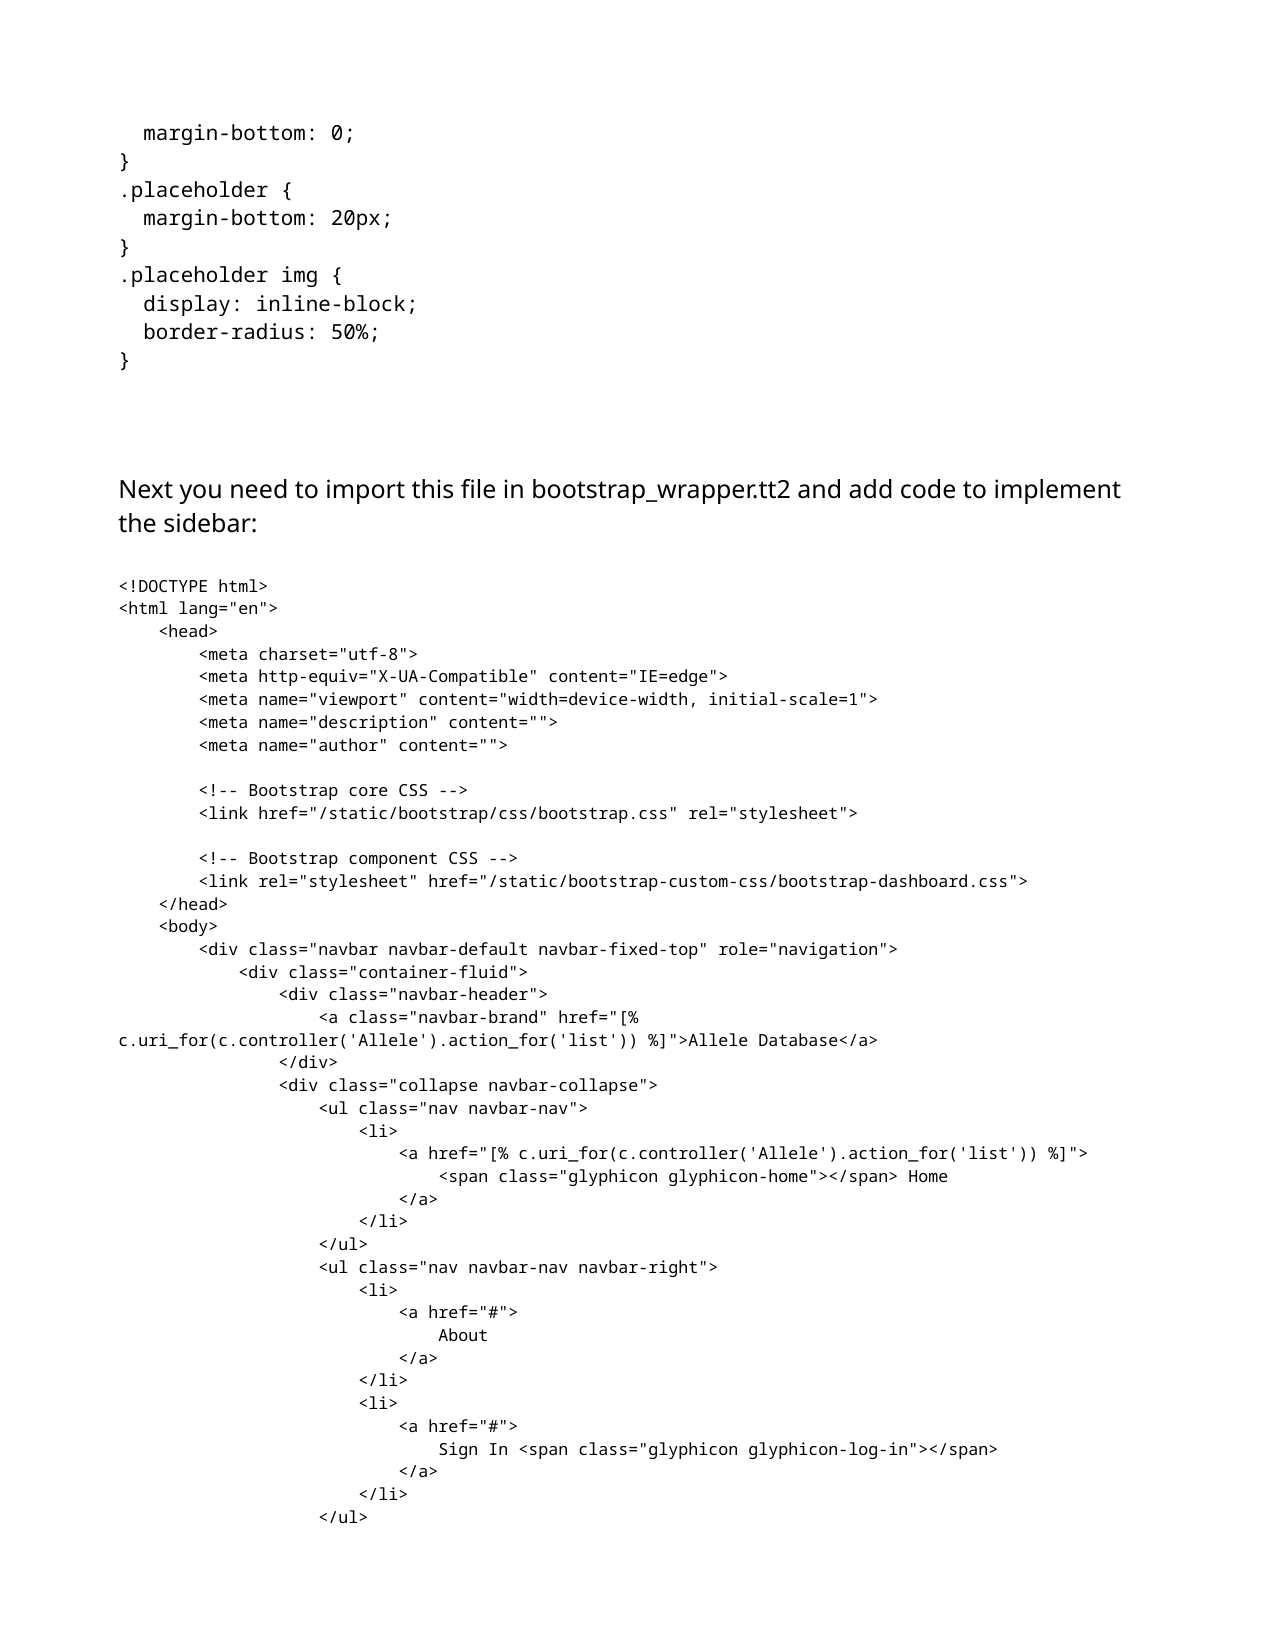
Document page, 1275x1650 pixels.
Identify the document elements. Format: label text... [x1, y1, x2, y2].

text <!-- Bootstrap component CSS --> [118, 847, 1157, 869]
text <ul class="nav navbar-nav"> [118, 1096, 1157, 1119]
text <meta http-equiv="X-UA-Compatible" content="IE=edge"> [118, 665, 1157, 688]
text <html lang="en"> [118, 597, 1157, 619]
text </a> [118, 1346, 1157, 1369]
text <div class="navbar-header"> [118, 983, 1157, 1006]
text About [118, 1323, 1157, 1346]
text border-radius: 50%; [118, 317, 1157, 346]
text <div class="collapse navbar-collapse"> [118, 1074, 1157, 1096]
text margin-bottom: 20px; [118, 203, 1157, 232]
text <a href="[% c.uri_for(c.controller('Allele').action_for('list')) %]"> [118, 1142, 1157, 1164]
text <a class="navbar-brand" href="[% c.uri_for(c.controller('Allele').action_for('list')) %]">Allele Database</a> [118, 1006, 1157, 1051]
text <li> [118, 1119, 1157, 1142]
text <meta name="viewport" content="width=device-width, initial-scale=1"> [118, 688, 1157, 710]
text Sign In <span class="glyphicon glyphicon-log-in"></span> [118, 1437, 1157, 1460]
text <link rel="stylesheet" href="/static/bootstrap-custom-css/bootstrap-dashboard.css"> [118, 869, 1157, 892]
text <meta name="author" content=""> [118, 733, 1157, 756]
text <li> [118, 1392, 1157, 1414]
text </li> [118, 1369, 1157, 1392]
text <span class="glyphicon glyphicon-home"></span> Home [118, 1164, 1157, 1187]
text } [118, 346, 1157, 374]
text <div class="navbar navbar-default navbar-fixed-top" role="navigation"> [118, 937, 1157, 960]
text <!-- Bootstrap core CSS --> [118, 778, 1157, 801]
text </head> [118, 892, 1157, 915]
text <link href="/static/bootstrap/css/bootstrap.css" rel="stylesheet"> [118, 801, 1157, 824]
text </a> [118, 1460, 1157, 1482]
text margin-bottom: 0; [118, 118, 1157, 147]
text </ul> [118, 1233, 1157, 1255]
text .placeholder img { [118, 260, 1157, 289]
text <!DOCTYPE html> [118, 574, 1157, 597]
text <head> [118, 619, 1157, 642]
text <ul class="nav navbar-nav navbar-right"> [118, 1255, 1157, 1278]
text </div> [118, 1051, 1157, 1074]
text } [118, 232, 1157, 260]
text display: inline-block; [118, 289, 1157, 317]
text </a> [118, 1187, 1157, 1210]
text <div class="container-fluid"> [118, 960, 1157, 983]
text </li> [118, 1210, 1157, 1233]
text <a href="#"> [118, 1414, 1157, 1437]
text } [118, 147, 1157, 175]
text </ul> [118, 1505, 1157, 1528]
text Next you need to import this file in bootstrap_wrapper.tt2 and add code to implement the sidebar: [118, 472, 1157, 540]
text <a href="#"> [118, 1301, 1157, 1323]
text .placeholder { [118, 175, 1157, 203]
text </li> [118, 1482, 1157, 1505]
text <li> [118, 1278, 1157, 1301]
text <body> [118, 915, 1157, 937]
text <meta charset="utf-8"> [118, 642, 1157, 665]
text <meta name="description" content=""> [118, 710, 1157, 733]
